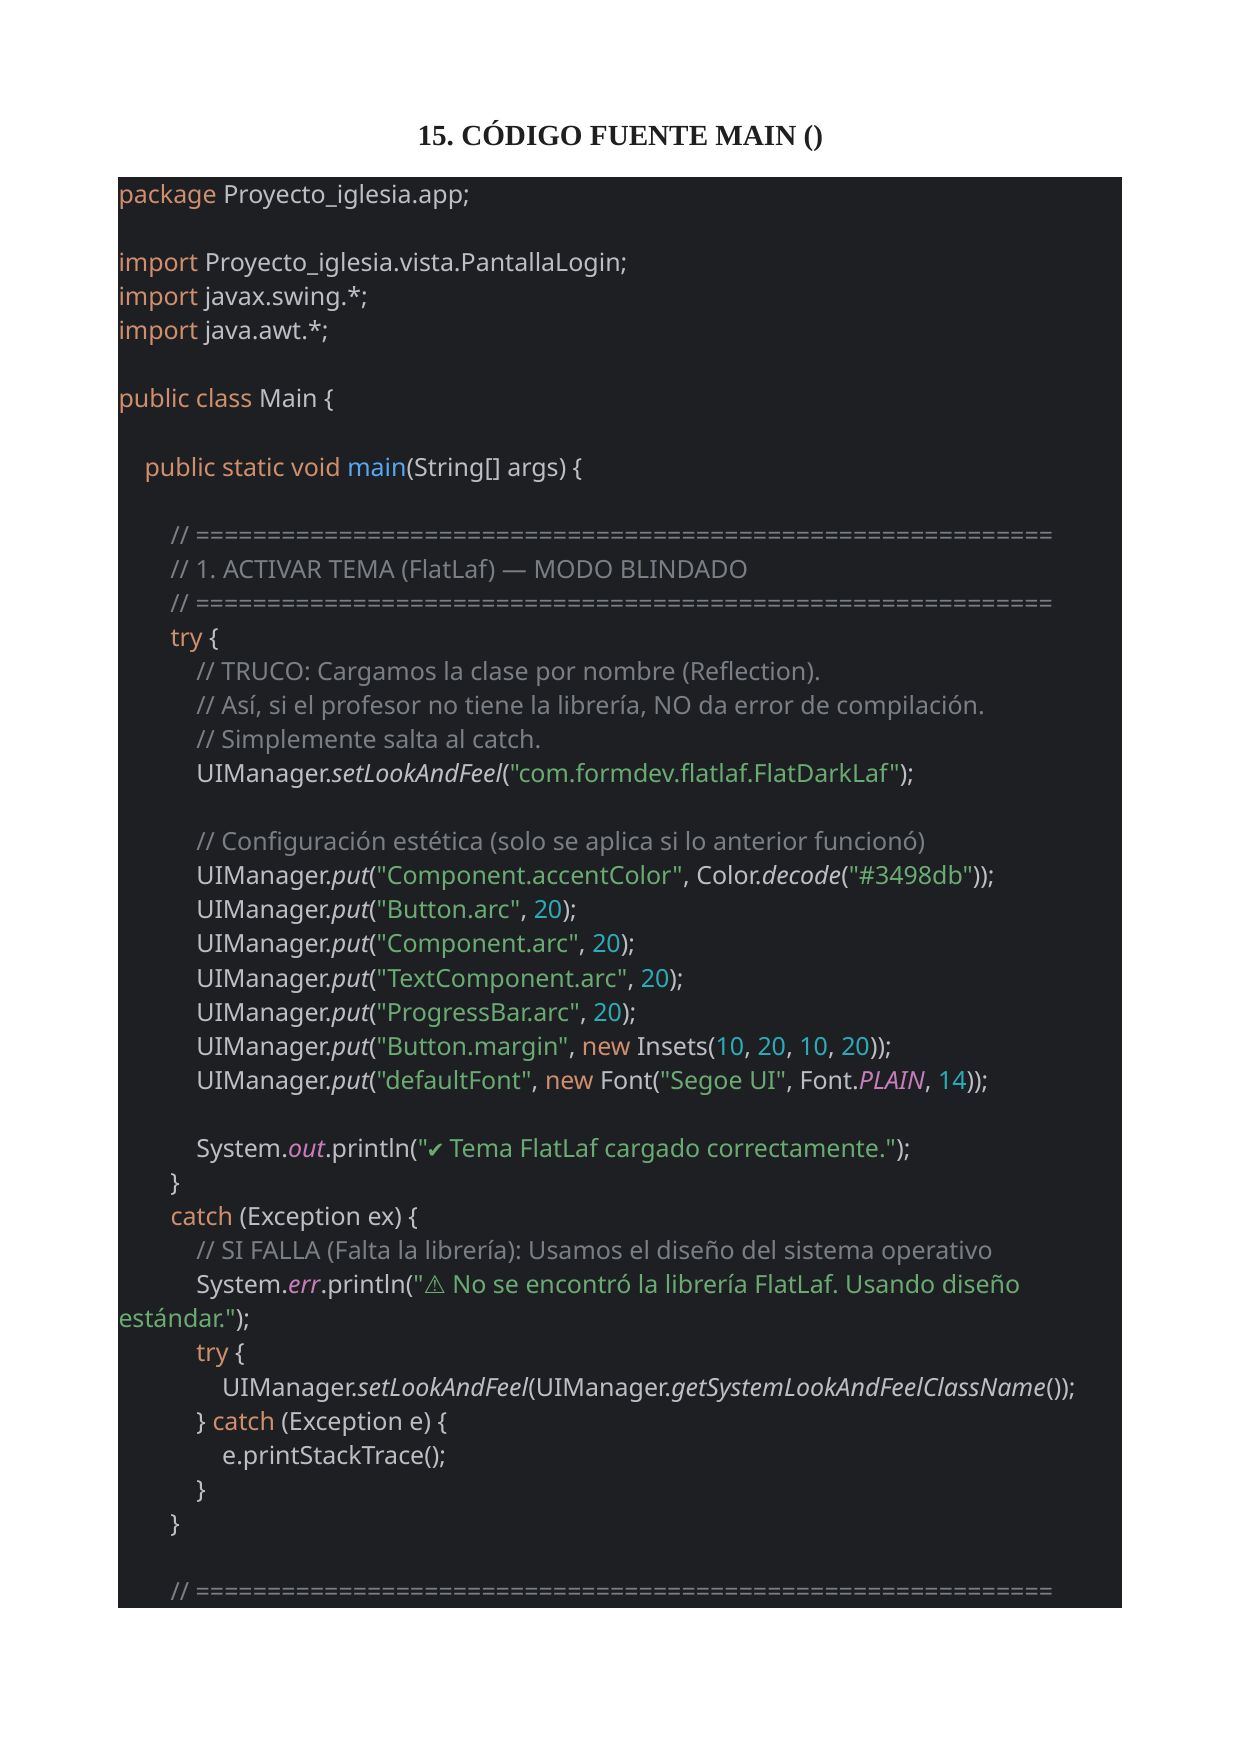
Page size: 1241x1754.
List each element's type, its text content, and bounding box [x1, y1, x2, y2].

subtitle 15. CÓDIGO FUENTE MAIN () [118, 118, 1122, 152]
text package Proyecto_iglesia.app; import Proyecto_iglesia.vista.PantallaLogin; import javax.swing.*; import java.awt.*; public class Main { public static void main(String[] args) { // ============================================================ // 1. ACTIVAR TEMA (FlatLaf) — MODO BLINDADO // ============================================================ try { // TRUCO: Cargamos la clase por nombre (Reflection). // Así, si el profesor no tiene la librería, NO da error de compilación. // Simplemente salta al catch. UIManager.setLookAndFeel("com.formdev.flatlaf.FlatDarkLaf"); // Configuración estética (solo se aplica si lo anterior funcionó) UIManager.put("Component.accentColor", Color.decode("#3498db")); UIManager.put("Button.arc", 20); UIManager.put("Component.arc", 20); UIManager.put("TextComponent.arc", 20); UIManager.put("ProgressBar.arc", 20); UIManager.put("Button.margin", new Insets(10, 20, 10, 20)); UIManager.put("defaultFont", new Font("Segoe UI", Font.PLAIN, 14)); System.out.println("✔ Tema FlatLaf cargado correctamente."); } catch (Exception ex) { // SI FALLA (Falta la librería): Usamos el diseño del sistema operativo System.err.println("⚠ No se encontró la librería FlatLaf. Usando diseño estándar."); try { UIManager.setLookAndFeel(UIManager.getSystemLookAndFeelClassName()); } catch (Exception e) { e.printStackTrace(); } } // ============================================================ [118, 177, 1122, 1608]
